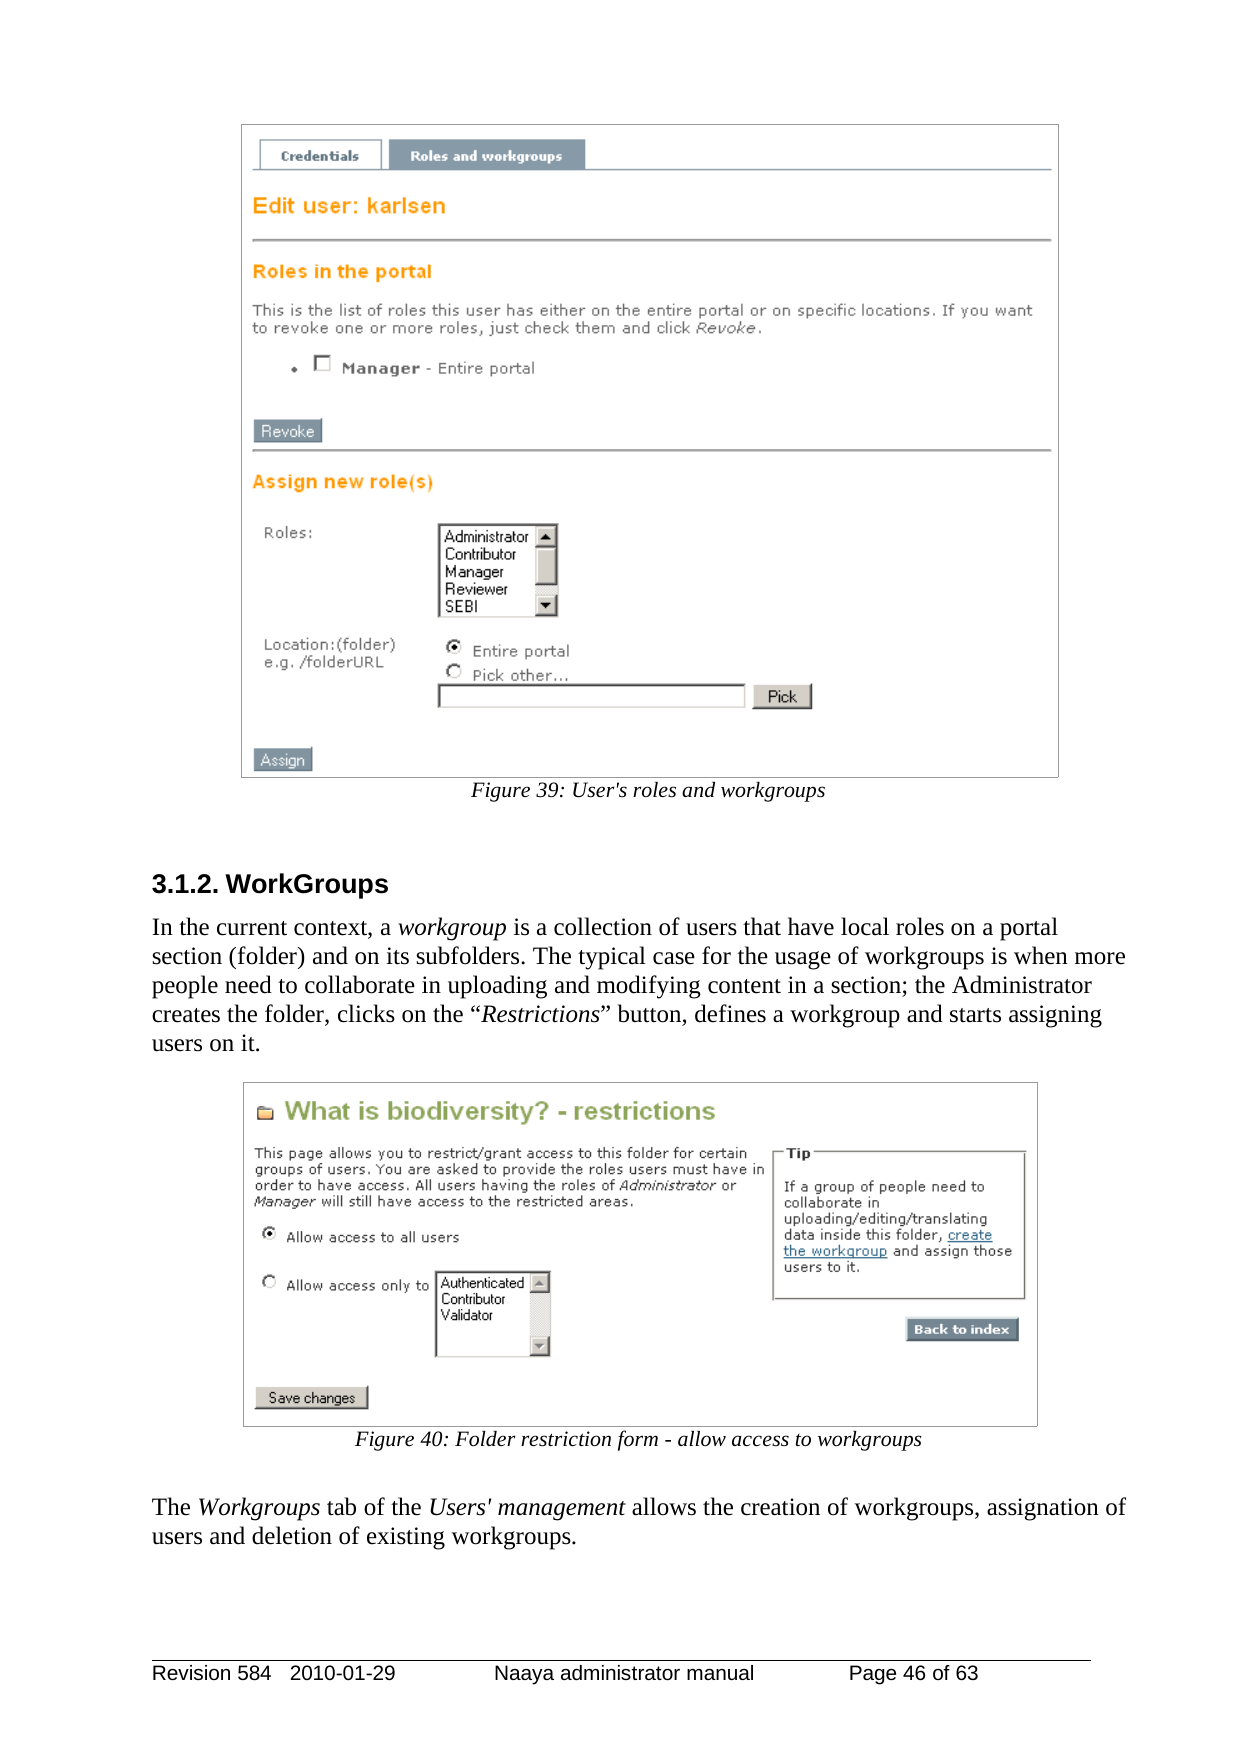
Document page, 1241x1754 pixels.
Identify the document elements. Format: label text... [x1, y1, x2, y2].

subtitle WorkGroups [152, 868, 1128, 899]
text Figure 39: User's roles and workgroups [241, 778, 1058, 803]
text [242, 125, 1058, 777]
text [244, 1083, 1037, 1426]
picture [243, 126, 1056, 774]
text The Workgroups tab of the Users' management allows the creation of workgroups, assignation of users and deletion of existing workgroups. [152, 1492, 1128, 1550]
text In the current context, a workgroup is a collection of users that have local roles on a portal section (folder) and on its subfolders. The typical case for the usage of workgroups is when more people need to collaborate in uploading and modifying content in a section; the Administrator creates the folder, clicks on the “Restrictions” button, defines a workgroup and starts assigning users on it. [152, 912, 1128, 1057]
text Figure 40: Folder restriction form - allow access to workgroups [243, 1427, 1037, 1451]
picture [246, 1084, 1034, 1423]
